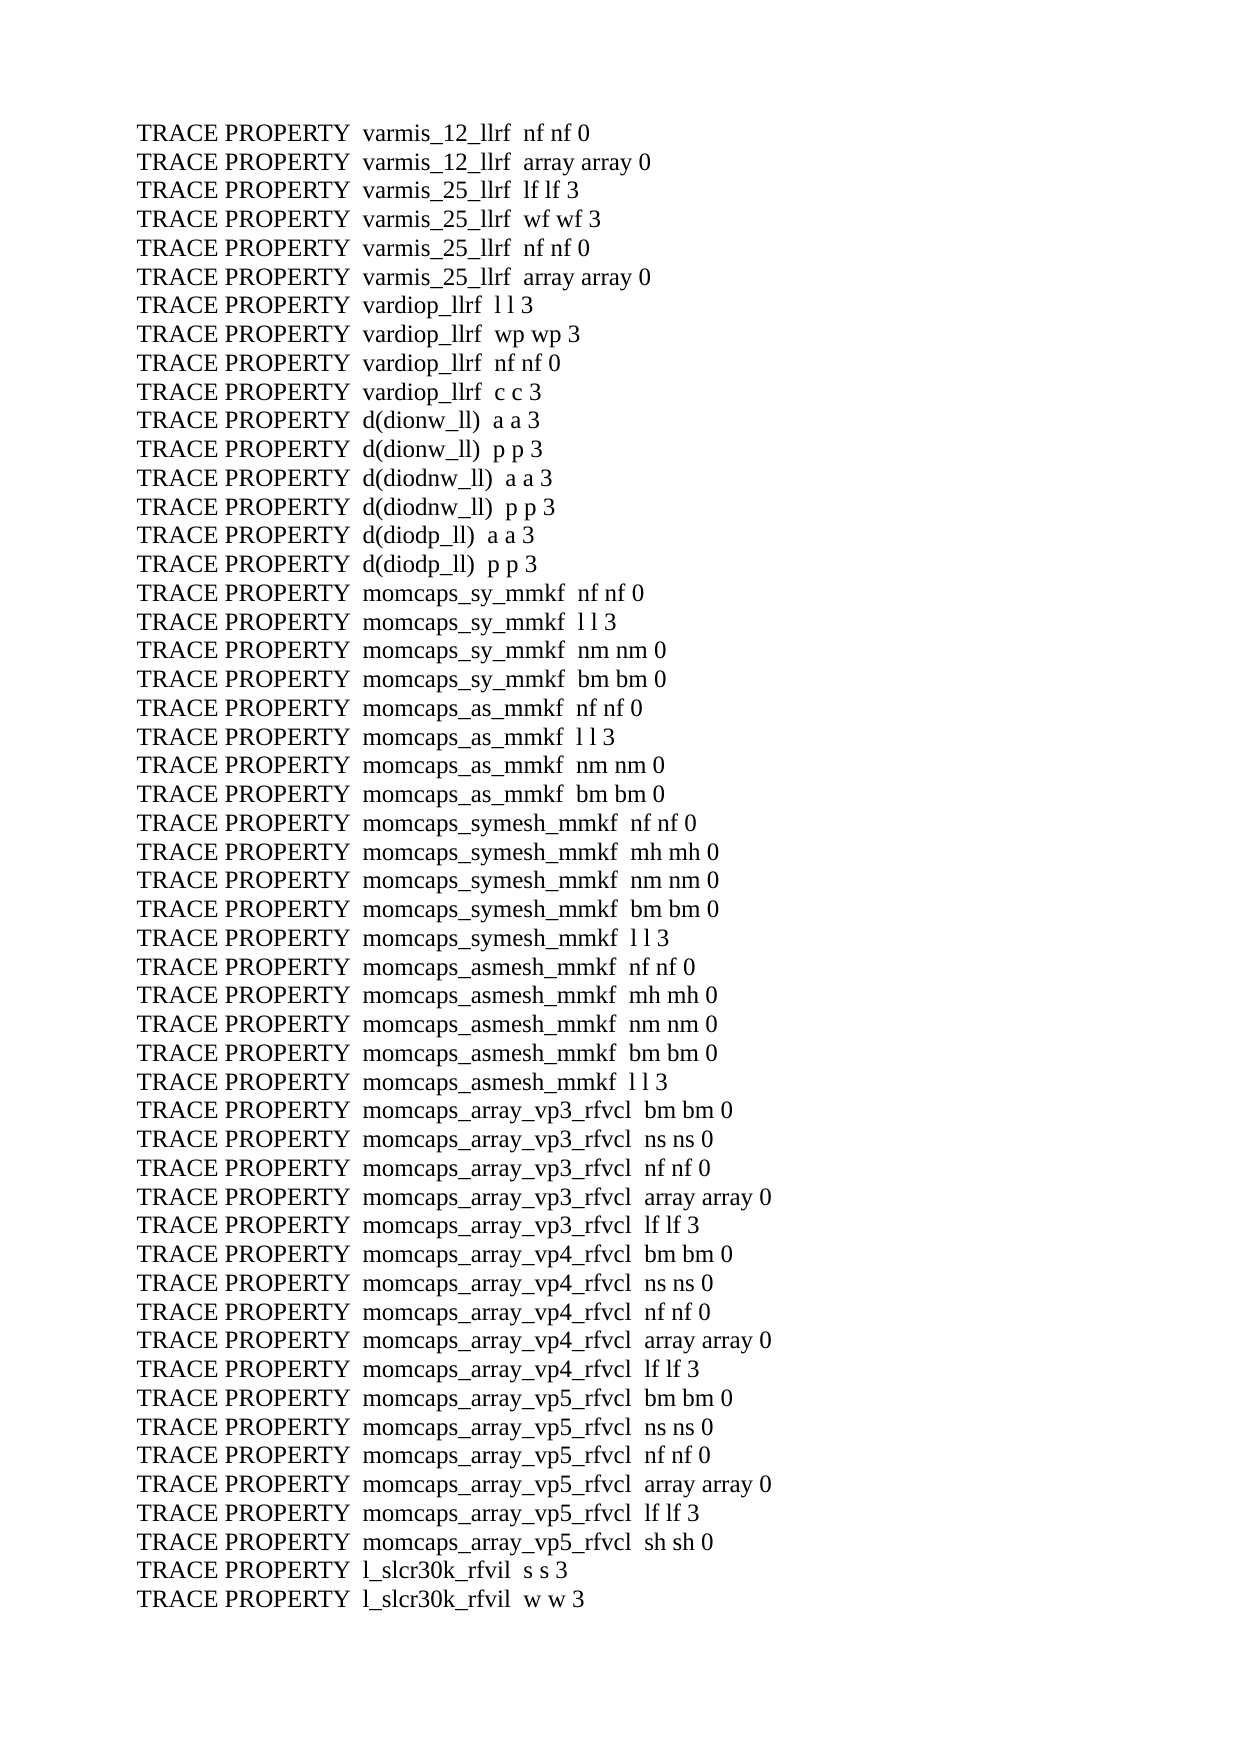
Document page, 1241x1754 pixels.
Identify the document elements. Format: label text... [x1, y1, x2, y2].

text TRACE PROPERTY d(diodp_ll) a a 3 [118, 521, 1122, 549]
text TRACE PROPERTY varmis_25_llrf lf lf 3 [118, 176, 1122, 204]
text TRACE PROPERTY l_slcr30k_rfvil s s 3 [118, 1556, 1122, 1584]
text TRACE PROPERTY momcaps_array_vp4_rfvcl array array 0 [118, 1326, 1122, 1354]
text TRACE PROPERTY vardiop_llrf l l 3 [118, 291, 1122, 319]
text TRACE PROPERTY momcaps_array_vp4_rfvcl ns ns 0 [118, 1268, 1122, 1297]
text TRACE PROPERTY varmis_25_llrf nf nf 0 [118, 233, 1122, 262]
text TRACE PROPERTY momcaps_array_vp3_rfvcl lf lf 3 [118, 1211, 1122, 1239]
text TRACE PROPERTY vardiop_llrf nf nf 0 [118, 348, 1122, 377]
text TRACE PROPERTY d(diodp_ll) p p 3 [118, 549, 1122, 578]
text TRACE PROPERTY momcaps_asmesh_mmkf bm bm 0 [118, 1038, 1122, 1067]
text TRACE PROPERTY momcaps_symesh_mmkf nm nm 0 [118, 866, 1122, 894]
text TRACE PROPERTY momcaps_sy_mmkf nm nm 0 [118, 636, 1122, 664]
text TRACE PROPERTY momcaps_symesh_mmkf mh mh 0 [118, 837, 1122, 866]
text TRACE PROPERTY momcaps_symesh_mmkf l l 3 [118, 923, 1122, 952]
text TRACE PROPERTY momcaps_array_vp3_rfvcl ns ns 0 [118, 1124, 1122, 1153]
text TRACE PROPERTY varmis_12_llrf nf nf 0 [118, 118, 1122, 147]
text TRACE PROPERTY momcaps_sy_mmkf bm bm 0 [118, 664, 1122, 693]
text TRACE PROPERTY d(dionw_ll) a a 3 [118, 406, 1122, 434]
text TRACE PROPERTY momcaps_array_vp3_rfvcl bm bm 0 [118, 1096, 1122, 1124]
text TRACE PROPERTY momcaps_array_vp5_rfvcl nf nf 0 [118, 1441, 1122, 1469]
text TRACE PROPERTY momcaps_symesh_mmkf bm bm 0 [118, 894, 1122, 923]
text TRACE PROPERTY varmis_12_llrf array array 0 [118, 147, 1122, 176]
text TRACE PROPERTY vardiop_llrf wp wp 3 [118, 319, 1122, 348]
text TRACE PROPERTY momcaps_asmesh_mmkf l l 3 [118, 1067, 1122, 1096]
text TRACE PROPERTY momcaps_array_vp3_rfvcl nf nf 0 [118, 1153, 1122, 1182]
text TRACE PROPERTY momcaps_asmesh_mmkf nf nf 0 [118, 952, 1122, 981]
text TRACE PROPERTY momcaps_asmesh_mmkf nm nm 0 [118, 1009, 1122, 1038]
text TRACE PROPERTY d(diodnw_ll) p p 3 [118, 492, 1122, 521]
text TRACE PROPERTY momcaps_array_vp5_rfvcl sh sh 0 [118, 1527, 1122, 1556]
text TRACE PROPERTY momcaps_array_vp5_rfvcl bm bm 0 [118, 1383, 1122, 1412]
text TRACE PROPERTY d(diodnw_ll) a a 3 [118, 463, 1122, 492]
text TRACE PROPERTY momcaps_array_vp4_rfvcl lf lf 3 [118, 1354, 1122, 1383]
text TRACE PROPERTY momcaps_array_vp4_rfvcl nf nf 0 [118, 1297, 1122, 1326]
text TRACE PROPERTY momcaps_array_vp5_rfvcl lf lf 3 [118, 1498, 1122, 1527]
text TRACE PROPERTY varmis_25_llrf array array 0 [118, 262, 1122, 291]
text TRACE PROPERTY momcaps_array_vp4_rfvcl bm bm 0 [118, 1239, 1122, 1268]
text TRACE PROPERTY momcaps_array_vp3_rfvcl array array 0 [118, 1182, 1122, 1211]
text TRACE PROPERTY momcaps_as_mmkf nm nm 0 [118, 751, 1122, 779]
text TRACE PROPERTY momcaps_as_mmkf nf nf 0 [118, 693, 1122, 722]
text TRACE PROPERTY l_slcr30k_rfvil w w 3 [118, 1584, 1122, 1613]
text TRACE PROPERTY momcaps_sy_mmkf nf nf 0 [118, 578, 1122, 607]
text TRACE PROPERTY d(dionw_ll) p p 3 [118, 434, 1122, 463]
text TRACE PROPERTY momcaps_array_vp5_rfvcl array array 0 [118, 1469, 1122, 1498]
text TRACE PROPERTY momcaps_sy_mmkf l l 3 [118, 607, 1122, 636]
text TRACE PROPERTY momcaps_asmesh_mmkf mh mh 0 [118, 981, 1122, 1009]
text TRACE PROPERTY vardiop_llrf c c 3 [118, 377, 1122, 406]
text TRACE PROPERTY momcaps_as_mmkf bm bm 0 [118, 779, 1122, 808]
text TRACE PROPERTY momcaps_array_vp5_rfvcl ns ns 0 [118, 1412, 1122, 1441]
text TRACE PROPERTY momcaps_as_mmkf l l 3 [118, 722, 1122, 751]
text TRACE PROPERTY momcaps_symesh_mmkf nf nf 0 [118, 808, 1122, 837]
text TRACE PROPERTY varmis_25_llrf wf wf 3 [118, 204, 1122, 233]
